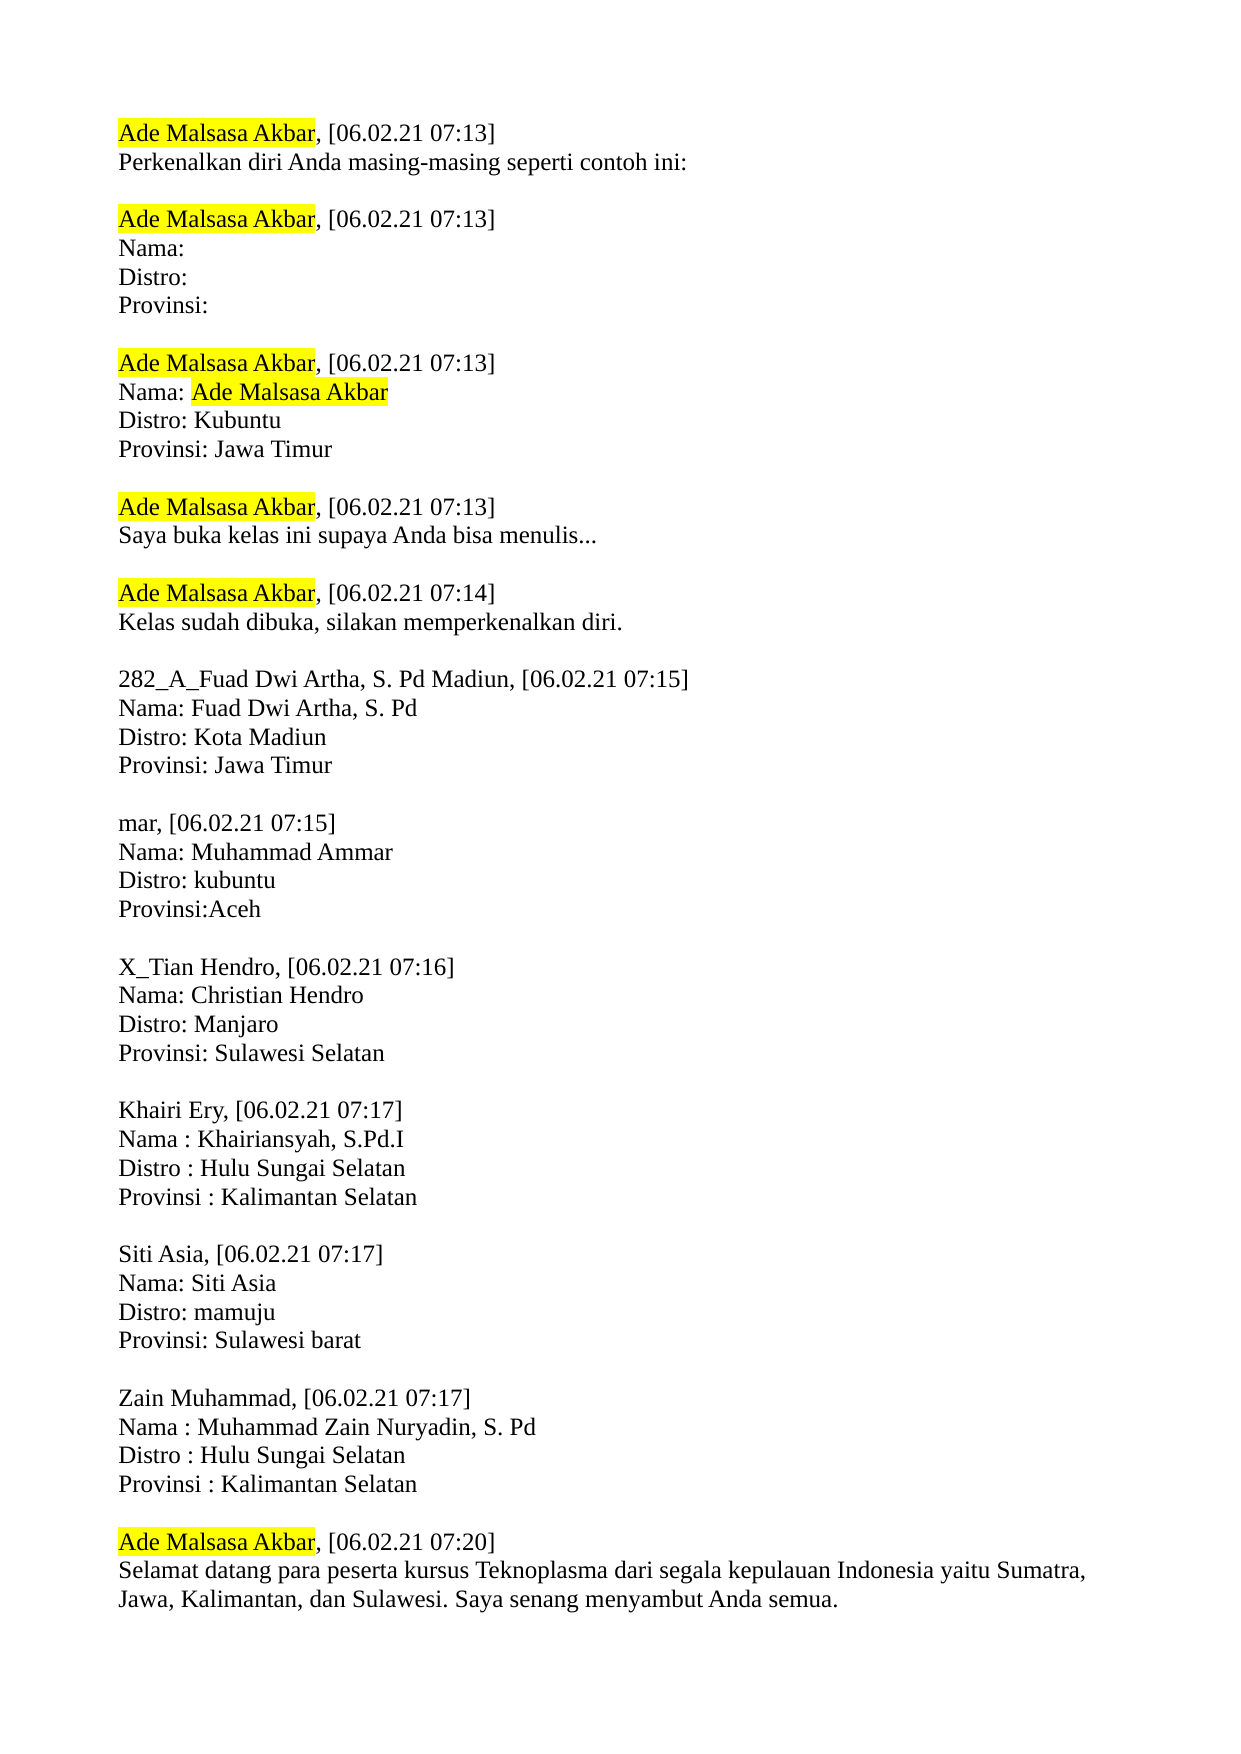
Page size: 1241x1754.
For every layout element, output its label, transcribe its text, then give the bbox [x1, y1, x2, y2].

text Nama: [118, 233, 1122, 262]
text Khairi Ery, [06.02.21 07:17] [118, 1096, 1122, 1124]
text Provinsi : Kalimantan Selatan [118, 1182, 1122, 1211]
text Distro: mamuju [118, 1297, 1122, 1326]
text Ade Malsasa Akbar, [06.02.21 07:13] [118, 204, 1122, 233]
text Ade Malsasa Akbar, [06.02.21 07:13] [118, 118, 1122, 147]
text Ade Malsasa Akbar, [06.02.21 07:14] [118, 578, 1122, 607]
text Ade Malsasa Akbar, [06.02.21 07:13] [118, 348, 1122, 377]
text Provinsi: Jawa Timur [118, 434, 1122, 463]
text Provinsi: [118, 291, 1122, 319]
text Ade Malsasa Akbar, [06.02.21 07:20] [118, 1527, 1122, 1556]
text Distro: kubuntu [118, 866, 1122, 894]
text Provinsi: Sulawesi Selatan [118, 1038, 1122, 1067]
text Siti Asia, [06.02.21 07:17] [118, 1239, 1122, 1268]
text Distro : Hulu Sungai Selatan [118, 1441, 1122, 1469]
text Distro: Kubuntu [118, 406, 1122, 434]
text Perkenalkan diri Anda masing-masing seperti contoh ini: [118, 147, 1122, 176]
text Nama : Muhammad Zain Nuryadin, S. Pd [118, 1412, 1122, 1441]
text Distro: Manjaro [118, 1009, 1122, 1038]
text Provinsi:Aceh [118, 894, 1122, 923]
text 282_A_Fuad Dwi Artha, S. Pd Madiun, [06.02.21 07:15] [118, 664, 1122, 693]
text Nama : Khairiansyah, S.Pd.I [118, 1124, 1122, 1153]
text Saya buka kelas ini supaya Anda bisa menulis... [118, 521, 1122, 549]
text Distro: Kota Madiun [118, 722, 1122, 751]
text Nama: Ade Malsasa Akbar [118, 377, 1122, 406]
text Provinsi : Kalimantan Selatan [118, 1469, 1122, 1498]
text Nama: Christian Hendro [118, 981, 1122, 1009]
text Provinsi: Jawa Timur [118, 751, 1122, 779]
text mar, [06.02.21 07:15] [118, 808, 1122, 837]
text Distro: [118, 262, 1122, 291]
text Selamat datang para peserta kursus Teknoplasma dari segala kepulauan Indonesia yaitu Sumatra, Jawa, Kalimantan, dan Sulawesi. Saya senang menyambut Anda semua. [118, 1556, 1122, 1613]
text Nama: Muhammad Ammar [118, 837, 1122, 866]
text Nama: Fuad Dwi Artha, S. Pd [118, 693, 1122, 722]
text Provinsi: Sulawesi barat [118, 1326, 1122, 1354]
text Zain Muhammad, [06.02.21 07:17] [118, 1383, 1122, 1412]
text Kelas sudah dibuka, silakan memperkenalkan diri. [118, 607, 1122, 636]
text X_Tian Hendro, [06.02.21 07:16] [118, 952, 1122, 981]
text Ade Malsasa Akbar, [06.02.21 07:13] [118, 492, 1122, 521]
text Nama: Siti Asia [118, 1268, 1122, 1297]
text Distro : Hulu Sungai Selatan [118, 1153, 1122, 1182]
